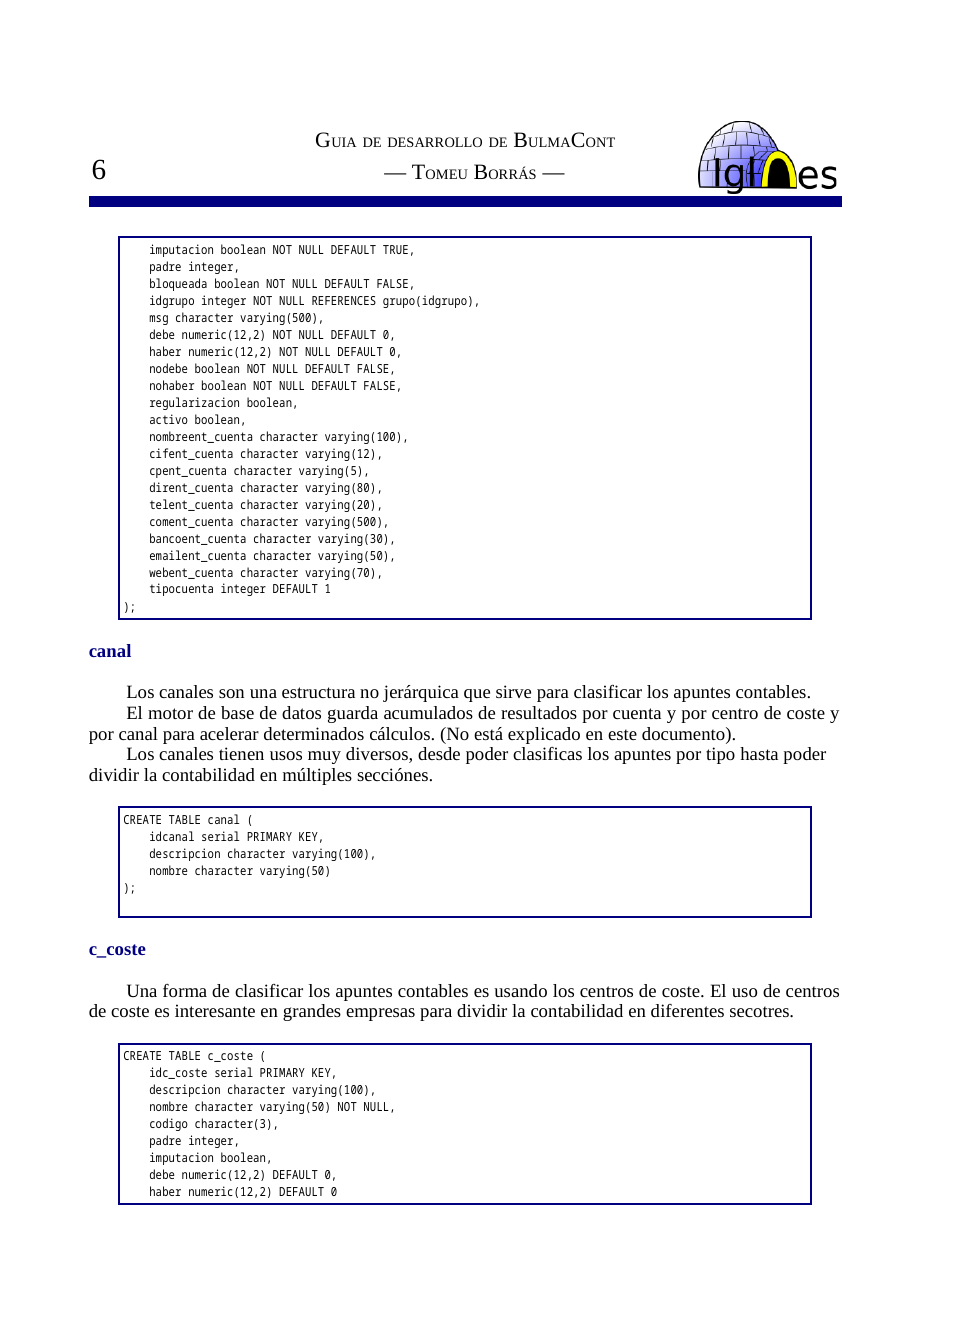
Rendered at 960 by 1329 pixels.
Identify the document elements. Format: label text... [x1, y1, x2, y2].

picture [698, 121, 837, 194]
text nombreent_cuenta character varying(100), [120, 423, 810, 440]
text El motor de base de datos guarda acumulados de resultados por cuenta y por centro de coste y por canal para acelerar determinados cálculos. (No está explicado en este documento). [88, 703, 842, 744]
text imputacion boolean NOT NULL DEFAULT TRUE, [120, 238, 810, 253]
text telent_cuenta character varying(20), [120, 491, 810, 508]
text haber numeric(12,2) DEFAULT 0 [120, 1178, 810, 1203]
text descripcion character varying(100), [120, 1076, 810, 1093]
text imputacion boolean, [120, 1144, 810, 1161]
text codigo character(3), [120, 1110, 810, 1127]
text Una forma de clasificar los apuntes contables es usando los centros de coste. El uso de centros de coste es interesante en grandes empresas para dividir la contabilidad en diferentes secotres. [88, 980, 842, 1022]
text ); [120, 593, 810, 618]
text nohaber boolean NOT NULL DEFAULT FALSE, [120, 372, 810, 389]
text haber numeric(12,2) NOT NULL DEFAULT 0, [120, 338, 810, 355]
text debe numeric(12,2) NOT NULL DEFAULT 0, [120, 321, 810, 338]
text cifent_cuenta character varying(12), [120, 440, 810, 457]
text CREATE TABLE c_coste ( [120, 1045, 810, 1059]
text padre integer, [120, 1127, 810, 1144]
text bancoent_cuenta character varying(30), [120, 525, 810, 542]
text ); [120, 874, 810, 896]
text dirent_cuenta character varying(80), [120, 474, 810, 491]
text msg character varying(500), [120, 304, 810, 321]
text Los canales son una estructura no jerárquica que sirve para clasificar los apuntes contables. [88, 682, 842, 703]
text coment_cuenta character varying(500), [120, 508, 810, 525]
text idgrupo integer NOT NULL REFERENCES grupo(idgrupo), [120, 287, 810, 304]
text activo boolean, [120, 406, 810, 423]
text descripcion character varying(100), [120, 840, 810, 857]
text nombre character varying(50) [120, 857, 810, 874]
text nodebe boolean NOT NULL DEFAULT FALSE, [120, 355, 810, 372]
text tipocuenta integer DEFAULT 1 [120, 576, 810, 593]
text bloqueada boolean NOT NULL DEFAULT FALSE, [120, 270, 810, 287]
text webent_cuenta character varying(70), [120, 559, 810, 576]
text Los canales tienen usos muy diversos, desde poder clasificas los apuntes por tipo hasta poder dividir la contabilidad en múltiples secciónes. [88, 744, 842, 786]
text debe numeric(12,2) DEFAULT 0, [120, 1161, 810, 1178]
text emailent_cuenta character varying(50), [120, 542, 810, 559]
text padre integer, [120, 253, 810, 270]
text regularizacion boolean, [120, 389, 810, 406]
text cpent_cuenta character varying(5), [120, 457, 810, 474]
text c_coste [88, 939, 842, 959]
text idc_coste serial PRIMARY KEY, [120, 1059, 810, 1076]
text nombre character varying(50) NOT NULL, [120, 1093, 810, 1110]
text idcanal serial PRIMARY KEY, [120, 823, 810, 840]
text CREATE TABLE canal ( [120, 808, 810, 823]
text canal [88, 640, 842, 661]
